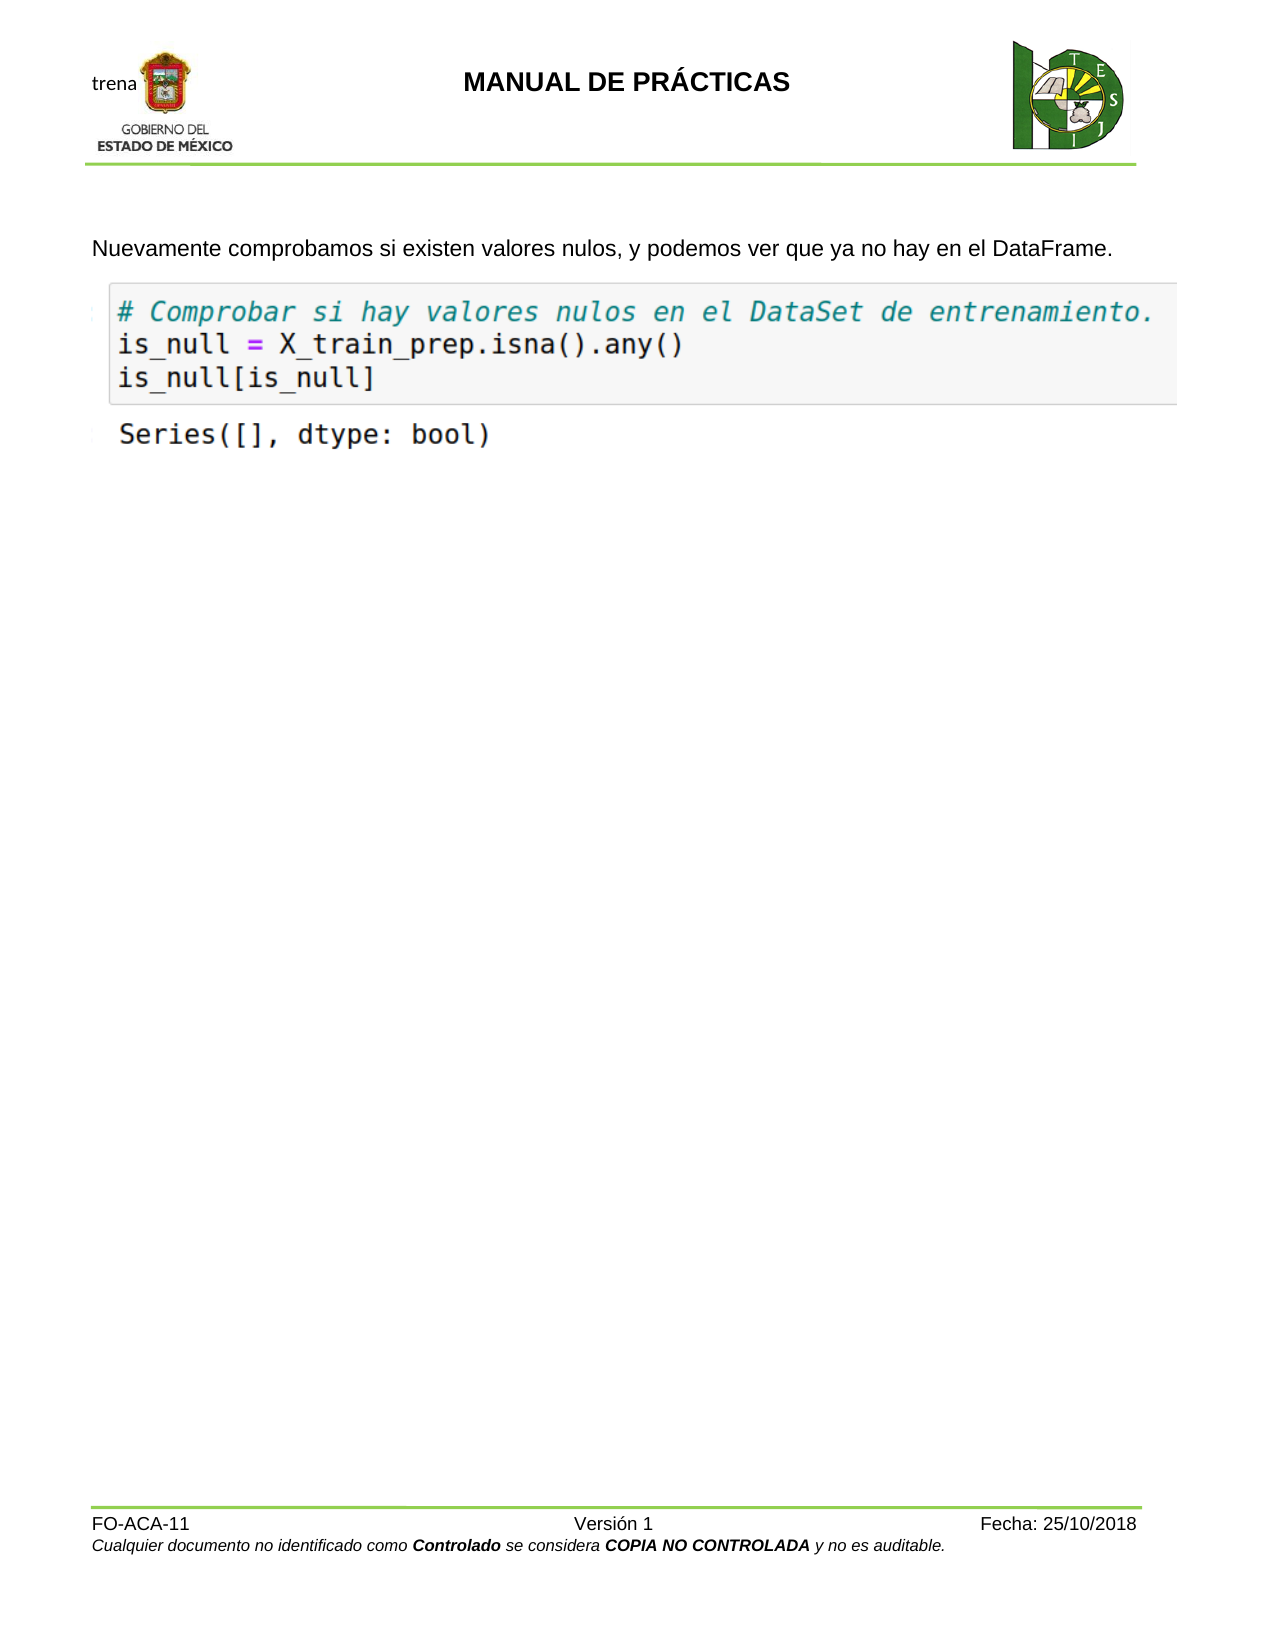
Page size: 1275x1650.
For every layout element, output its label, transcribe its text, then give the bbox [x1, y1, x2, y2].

picture [1012, 40, 1130, 156]
picture [89, 41, 235, 160]
text [92, 471, 1177, 497]
text Nuevamente comprobamos si existen valores nulos, y podemos ver que ya no hay en el DataFrame. [92, 235, 1177, 275]
picture [91, 275, 1177, 471]
